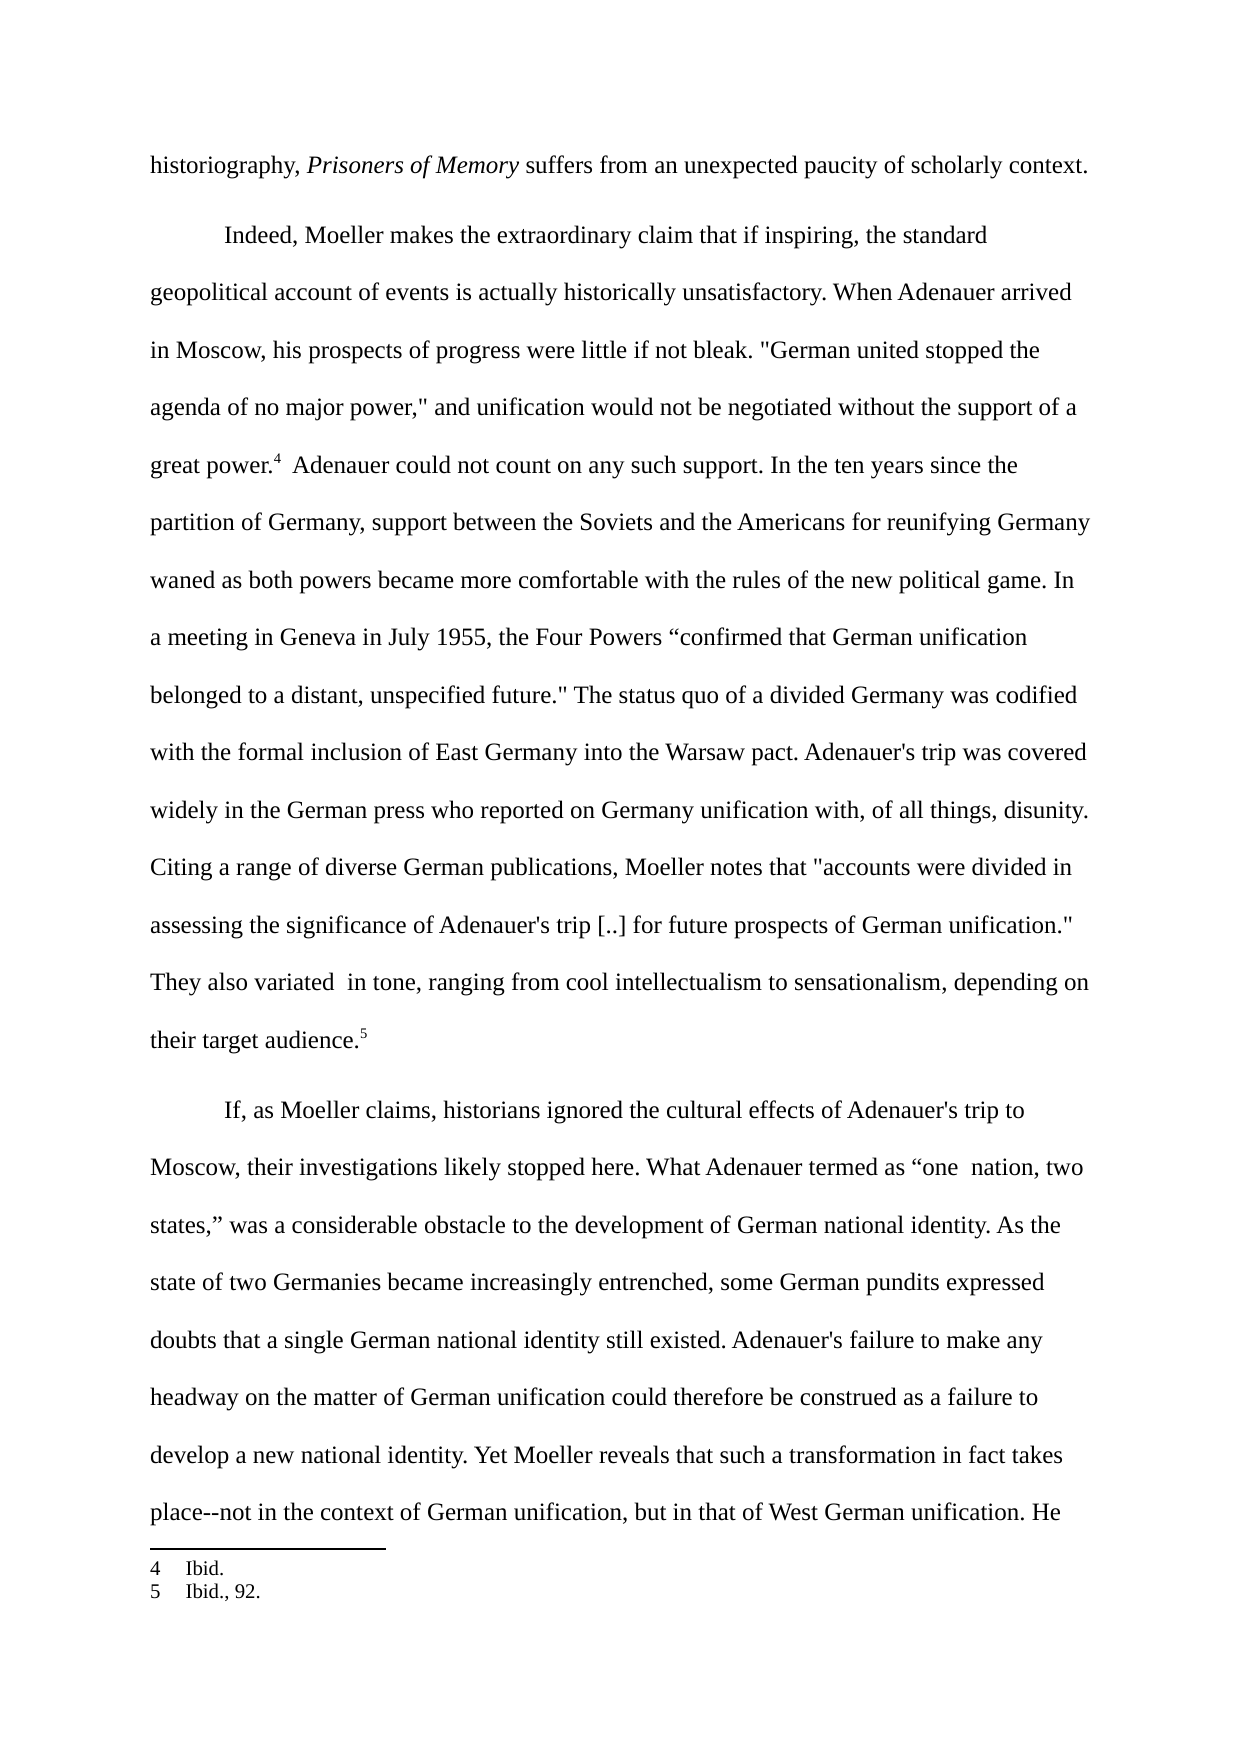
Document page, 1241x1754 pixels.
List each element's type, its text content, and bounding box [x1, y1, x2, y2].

text Ibid., 92. [150, 1579, 1091, 1603]
text Indeed, Moeller makes the extraordinary claim that if inspiring, the standard geopolitical account of events is actually historically unsatisfactory. When Adenauer arrived in Moscow, his prospects of progress were little if not bleak. "German united stopped the agenda of no major power," and unification would not be negotiated without the support of a great power. Adenauer could not count on any such support. In the ten years since the partition of Germany, support between the Soviets and the Americans for reunifying Germany waned as both powers became more comfortable with the rules of the new political game. In a meeting in Geneva in July 1955, the Four Powers “confirmed that German unification belonged to a distant, unspecified future." The status quo of a divided Germany was codified with the formal inclusion of East Germany into the Warsaw pact. Adenauer's trip was covered widely in the German press who reported on Germany unification with, of all things, disunity. Citing a range of diverse German publications, Moeller notes that "accounts were divided in assessing the significance of Adenauer's trip [..] for future prospects of German unification." They also variated in tone, ranging from cool intellectualism to sensationalism, depending on their target audience. [150, 220, 1091, 1054]
text If, as Moeller claims, historians ignored the cultural effects of Adenauer's trip to Moscow, their investigations likely stopped here. What Adenauer termed as “one nation, two states,” was a considerable obstacle to the development of German national identity. As the state of two Germanies became increasingly entrenched, some German pundits expressed doubts that a single German national identity still existed. Adenauer's failure to make any headway on the matter of German unification could therefore be construed as a failure to develop a new national identity. Yet Moeller reveals that such a transformation in fact takes place--not in the context of German unification, but in that of West German unification. He [150, 1095, 1091, 1526]
text Ibid. [150, 1555, 1091, 1579]
text historiography, Prisoners of Memory suffers from an unexpected paucity of scholarly context. [150, 150, 1091, 179]
